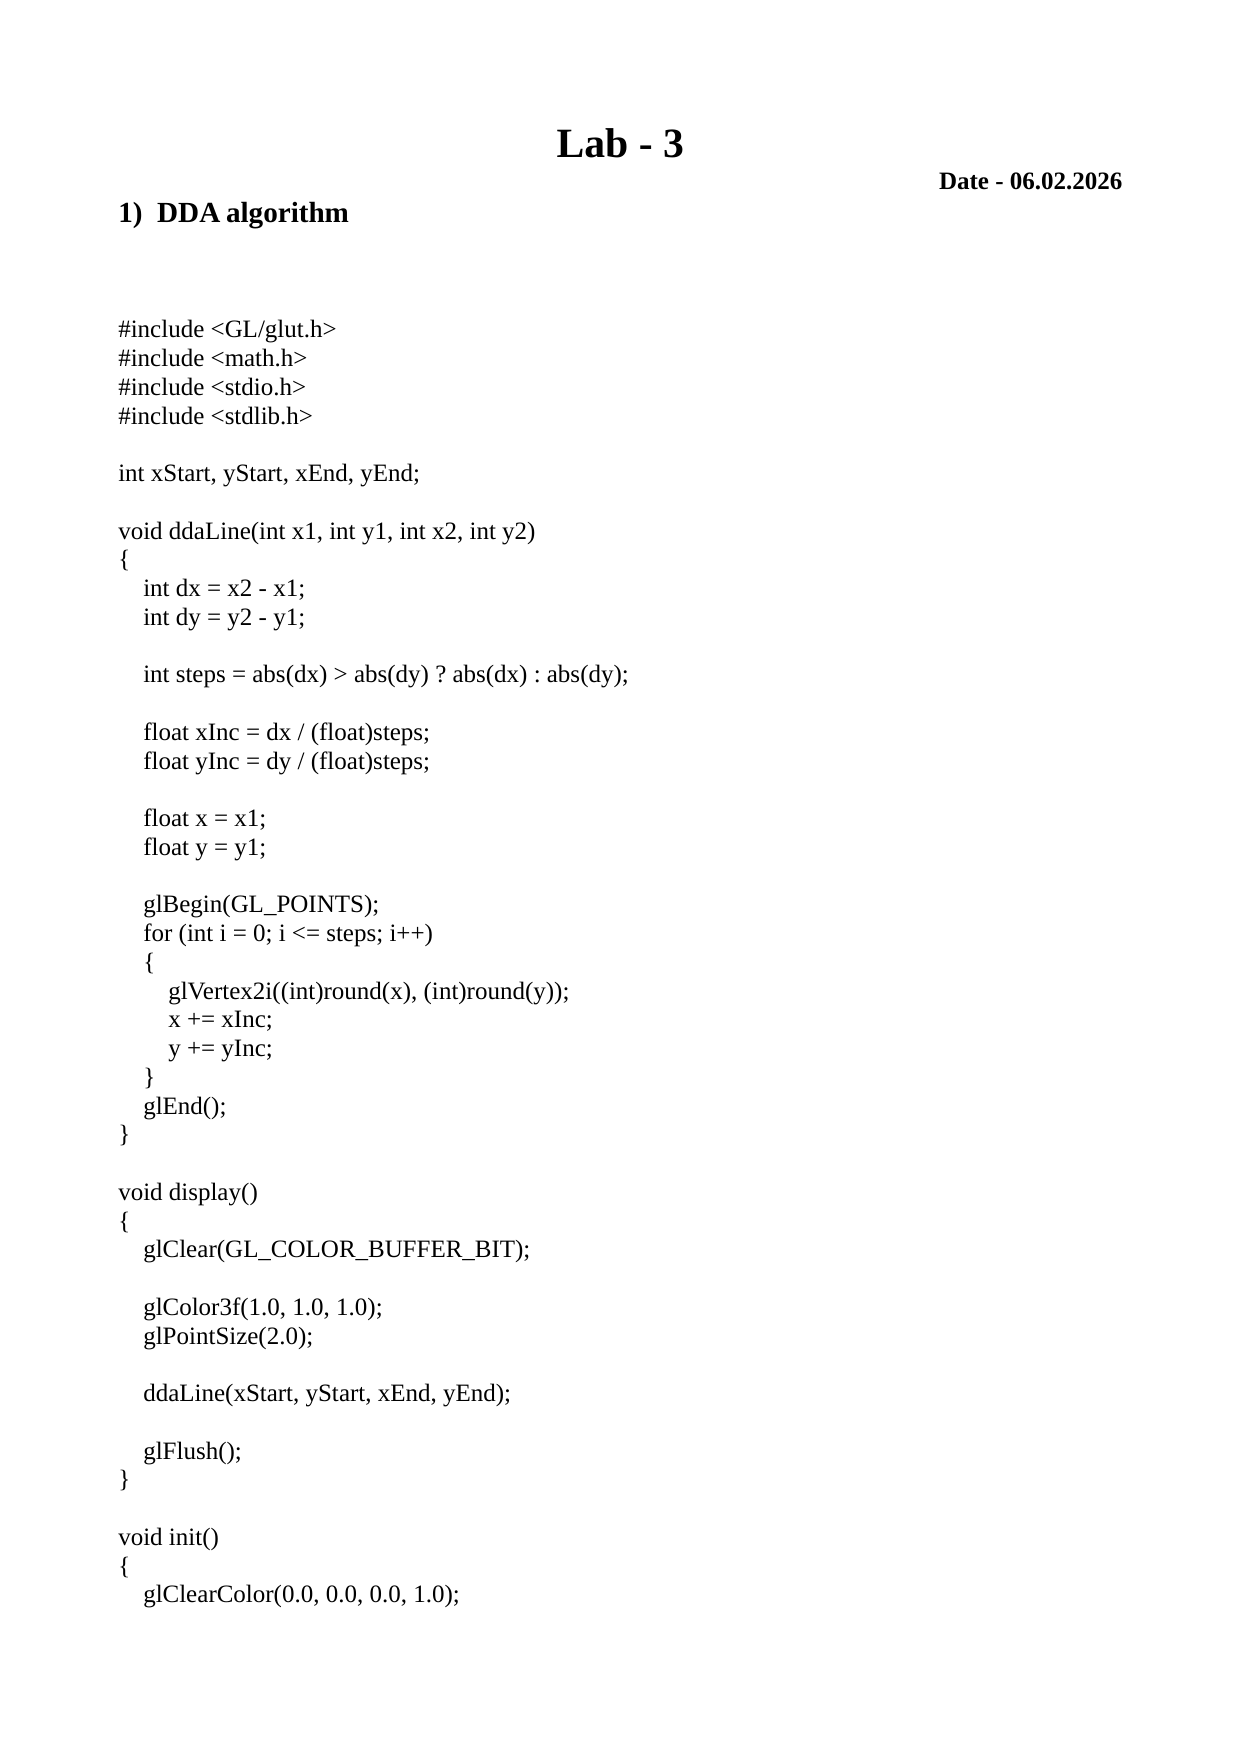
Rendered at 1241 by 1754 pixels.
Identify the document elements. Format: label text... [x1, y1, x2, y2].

text y += yInc; [118, 1033, 1122, 1062]
text { [118, 544, 1122, 573]
text int dy = y2 - y1; [118, 602, 1122, 631]
text glPointSize(2.0); [118, 1321, 1122, 1349]
text float xInc = dx / (float)steps; [118, 717, 1122, 746]
text ddaLine(xStart, yStart, xEnd, yEnd); [118, 1378, 1122, 1407]
text glBegin(GL_POINTS); [118, 889, 1122, 918]
text Lab - 3 [118, 118, 1122, 166]
text } [118, 1062, 1122, 1091]
text #include <math.h> [118, 343, 1122, 372]
text glColor3f(1.0, 1.0, 1.0); [118, 1292, 1122, 1321]
text float yInc = dy / (float)steps; [118, 746, 1122, 774]
text float y = y1; [118, 832, 1122, 861]
text int steps = abs(dx) > abs(dy) ? abs(dx) : abs(dy); [118, 659, 1122, 688]
text } [118, 1119, 1122, 1148]
text int dx = x2 - x1; [118, 573, 1122, 602]
text int xStart, yStart, xEnd, yEnd; [118, 458, 1122, 487]
text #include <stdlib.h> [118, 401, 1122, 429]
text #include <GL/glut.h> [118, 314, 1122, 343]
text Date - 06.02.2026 [118, 166, 1122, 195]
text glClearColor(0.0, 0.0, 0.0, 1.0); [118, 1579, 1122, 1608]
text glVertex2i((int)round(x), (int)round(y)); [118, 976, 1122, 1004]
text 1) DDA algorithm [118, 195, 1122, 228]
text float x = x1; [118, 803, 1122, 832]
text #include <stdio.h> [118, 372, 1122, 401]
text void ddaLine(int x1, int y1, int x2, int y2) [118, 516, 1122, 544]
text glFlush(); [118, 1436, 1122, 1464]
text glClear(GL_COLOR_BUFFER_BIT); [118, 1234, 1122, 1263]
text glEnd(); [118, 1091, 1122, 1119]
text x += xInc; [118, 1004, 1122, 1033]
text } [118, 1464, 1122, 1493]
text { [118, 1206, 1122, 1234]
text { [118, 1551, 1122, 1579]
text void display() [118, 1177, 1122, 1206]
text { [118, 947, 1122, 976]
text void init() [118, 1522, 1122, 1551]
text for (int i = 0; i <= steps; i++) [118, 918, 1122, 947]
